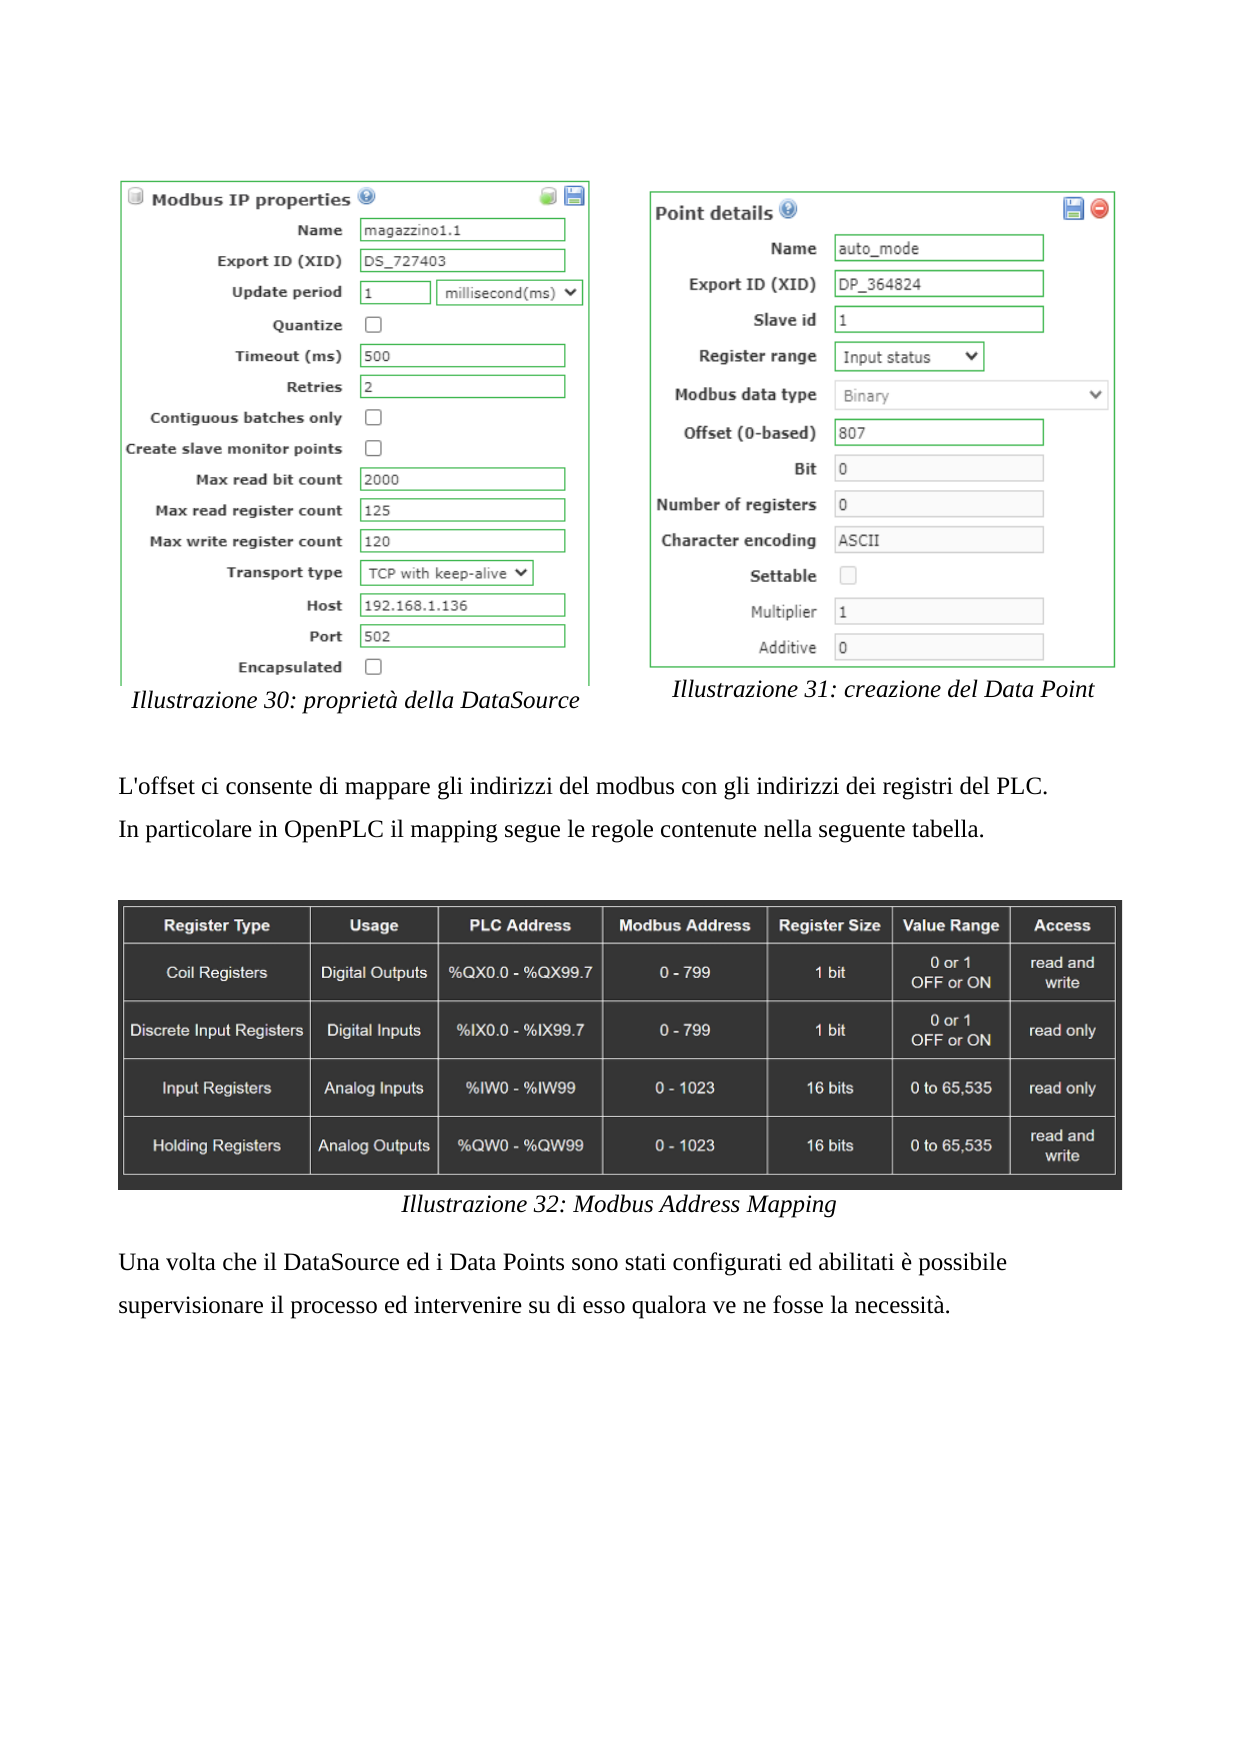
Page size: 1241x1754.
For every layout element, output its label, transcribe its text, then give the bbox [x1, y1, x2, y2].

text Illustrazione 31: creazione del Data Point [647, 675, 1122, 703]
text L'offset ci consente di mappare gli indirizzi del modbus con gli indirizzi dei registri del PLC. [118, 771, 1122, 800]
text In particolare in OpenPLC il mapping segue le regole contenute nella seguente tabella. [118, 814, 1122, 843]
picture [118, 176, 596, 686]
text Illustrazione 30: proprietà della DataSource [118, 686, 595, 714]
picture [646, 180, 1123, 675]
text Una volta che il DataSource ed i Data Points sono stati configurati ed abilitati è possibile supervisionare il processo ed intervenire su di esso qualora ve ne fosse la necessità. [118, 1247, 1122, 1319]
picture [118, 900, 1123, 1190]
text Illustrazione 32: Modbus Address Mapping [118, 1190, 1122, 1218]
